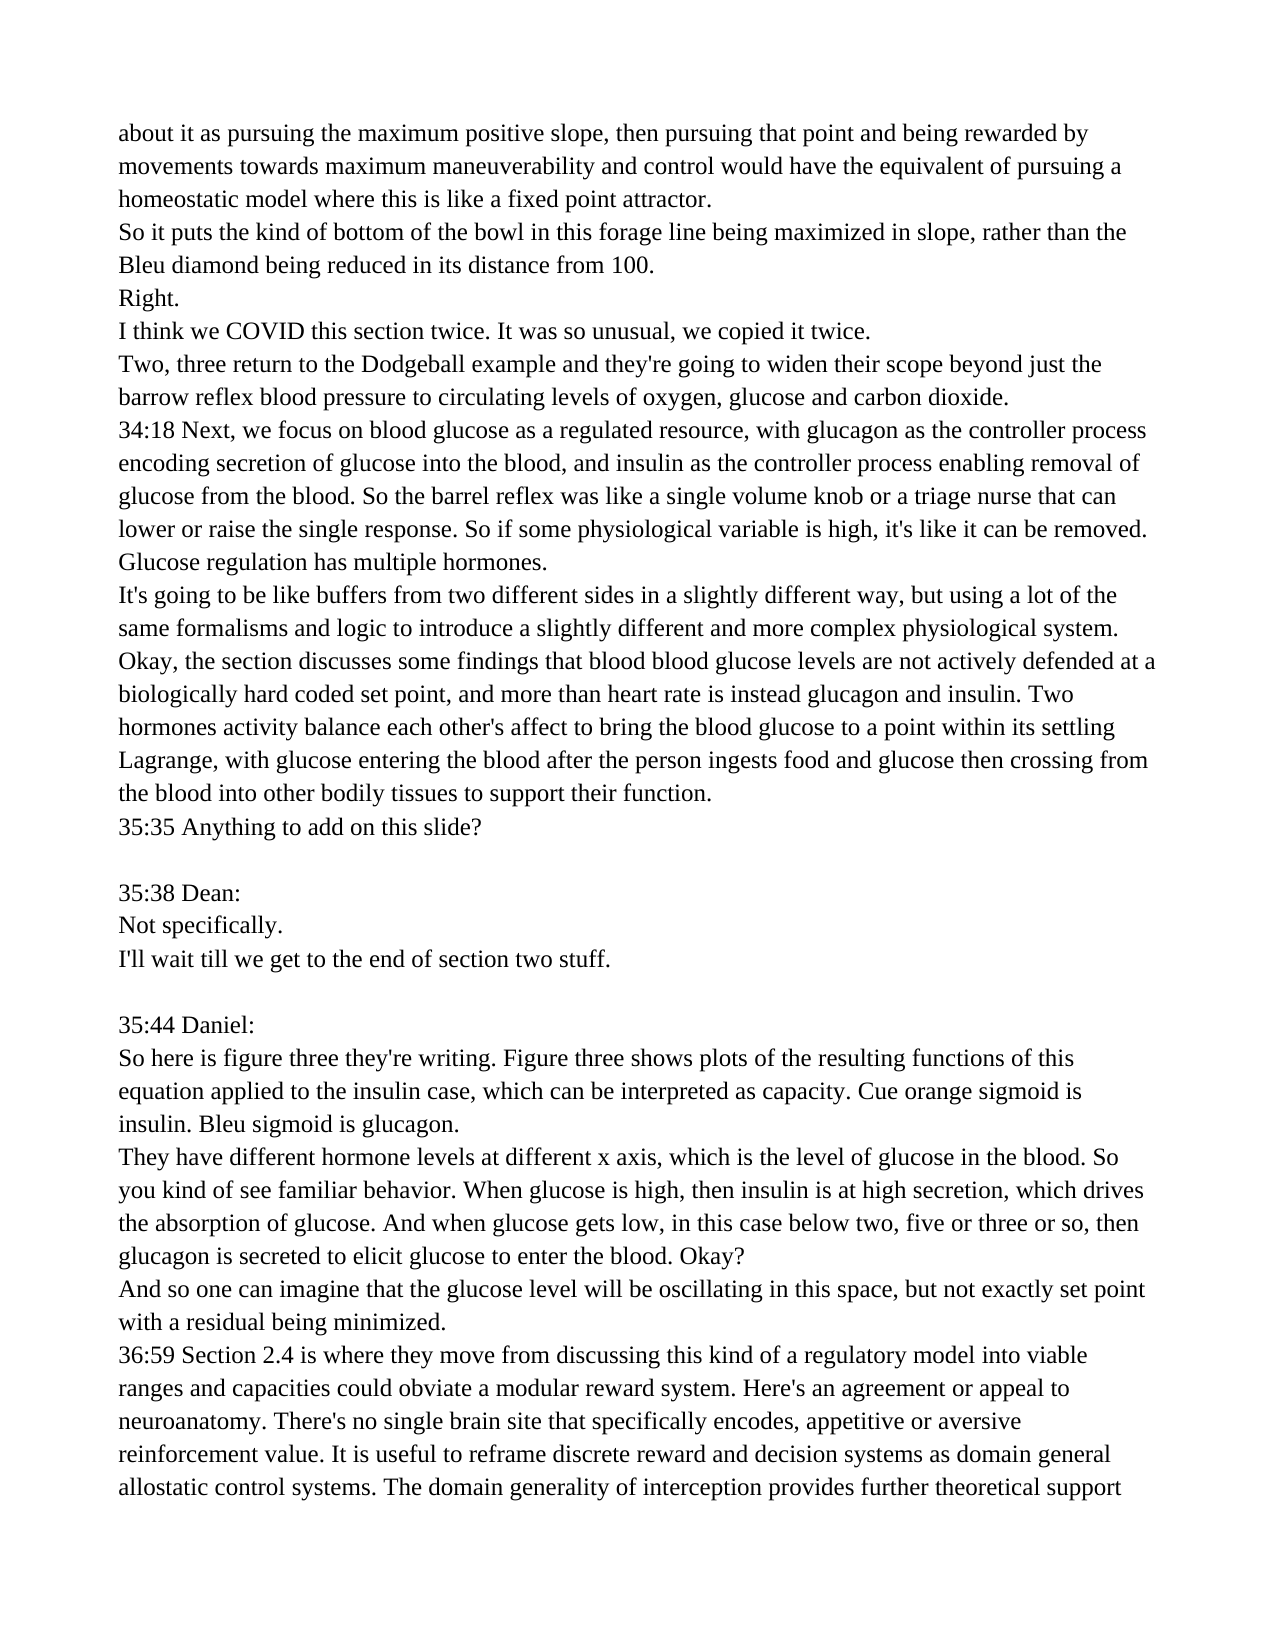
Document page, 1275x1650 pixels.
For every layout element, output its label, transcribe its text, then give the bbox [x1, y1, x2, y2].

text They have different hormone levels at different x axis, which is the level of glucose in the blood. So you kind of see familiar behavior. When glucose is high, then insulin is at high secretion, which drives the absorption of glucose. And when glucose gets low, in this case below two, five or three or so, then glucagon is secreted to elicit glucose to enter the blood. Okay? [118, 1142, 1157, 1269]
text So here is figure three they're writing. Figure three shows plots of the resulting functions of this equation applied to the insulin case, which can be interpreted as capacity. Cue orange sigmoid is insulin. Bleu sigmoid is glucagon. [118, 1043, 1157, 1137]
text Right. [118, 283, 1157, 312]
text 35:35 Anything to add on this slide? [118, 812, 1157, 840]
text 34:18 Next, we focus on blood glucose as a regulated resource, with glucagon as the controller process encoding secretion of glucose into the blood, and insulin as the controller process enabling removal of glucose from the blood. So the barrel reflex was like a single volume knob or a triage nurse that can lower or raise the single response. So if some physiological variable is high, it's like it can be removed. Glucose regulation has multiple hormones. [118, 415, 1157, 576]
text 35:44 Daniel: [118, 1010, 1157, 1038]
text Two, three return to the Dodgeball example and they're going to widen their scope beyond just the barrow reflex blood pressure to circulating levels of oxygen, glucose and carbon dioxide. [118, 349, 1157, 411]
text So it puts the kind of bottom of the bowl in this forage line being maximized in slope, rather than the Bleu diamond being reduced in its distance from 100. [118, 217, 1157, 279]
text 35:38 Dean: [118, 878, 1157, 906]
text It's going to be like buffers from two different sides in a slightly different way, but using a lot of the same formalisms and logic to introduce a slightly different and more complex physiological system. Okay, the section discusses some findings that blood blood glucose levels are not actively defended at a biologically hard coded set point, and more than heart rate is instead glucagon and insulin. Two hormones activity balance each other's affect to bring the blood glucose to a point within its settling Lagrange, with glucose entering the blood after the person ingests food and glucose then crossing from the blood into other bodily tissues to support their function. [118, 580, 1157, 807]
text I'll wait till we get to the end of section two stuff. [118, 944, 1157, 972]
text I think we COVID this section twice. It was so unusual, we copied it twice. [118, 316, 1157, 345]
text 36:59 Section 2.4 is where they move from discussing this kind of a regulatory model into viable ranges and capacities could obviate a modular reward system. Here's an agreement or appeal to neuroanatomy. There's no single brain site that specifically encodes, appetitive or aversive reinforcement value. It is useful to reframe discrete reward and decision systems as domain general allostatic control systems. The domain generality of interception provides further theoretical support [118, 1340, 1157, 1501]
text about it as pursuing the maximum positive slope, then pursuing that point and being rewarded by movements towards maximum maneuverability and control would have the equivalent of pursuing a homeostatic model where this is like a fixed point attractor. [118, 118, 1157, 213]
text And so one can imagine that the glucose level will be oscillating in this space, but not exactly set point with a residual being minimized. [118, 1274, 1157, 1336]
text Not specifically. [118, 911, 1157, 939]
